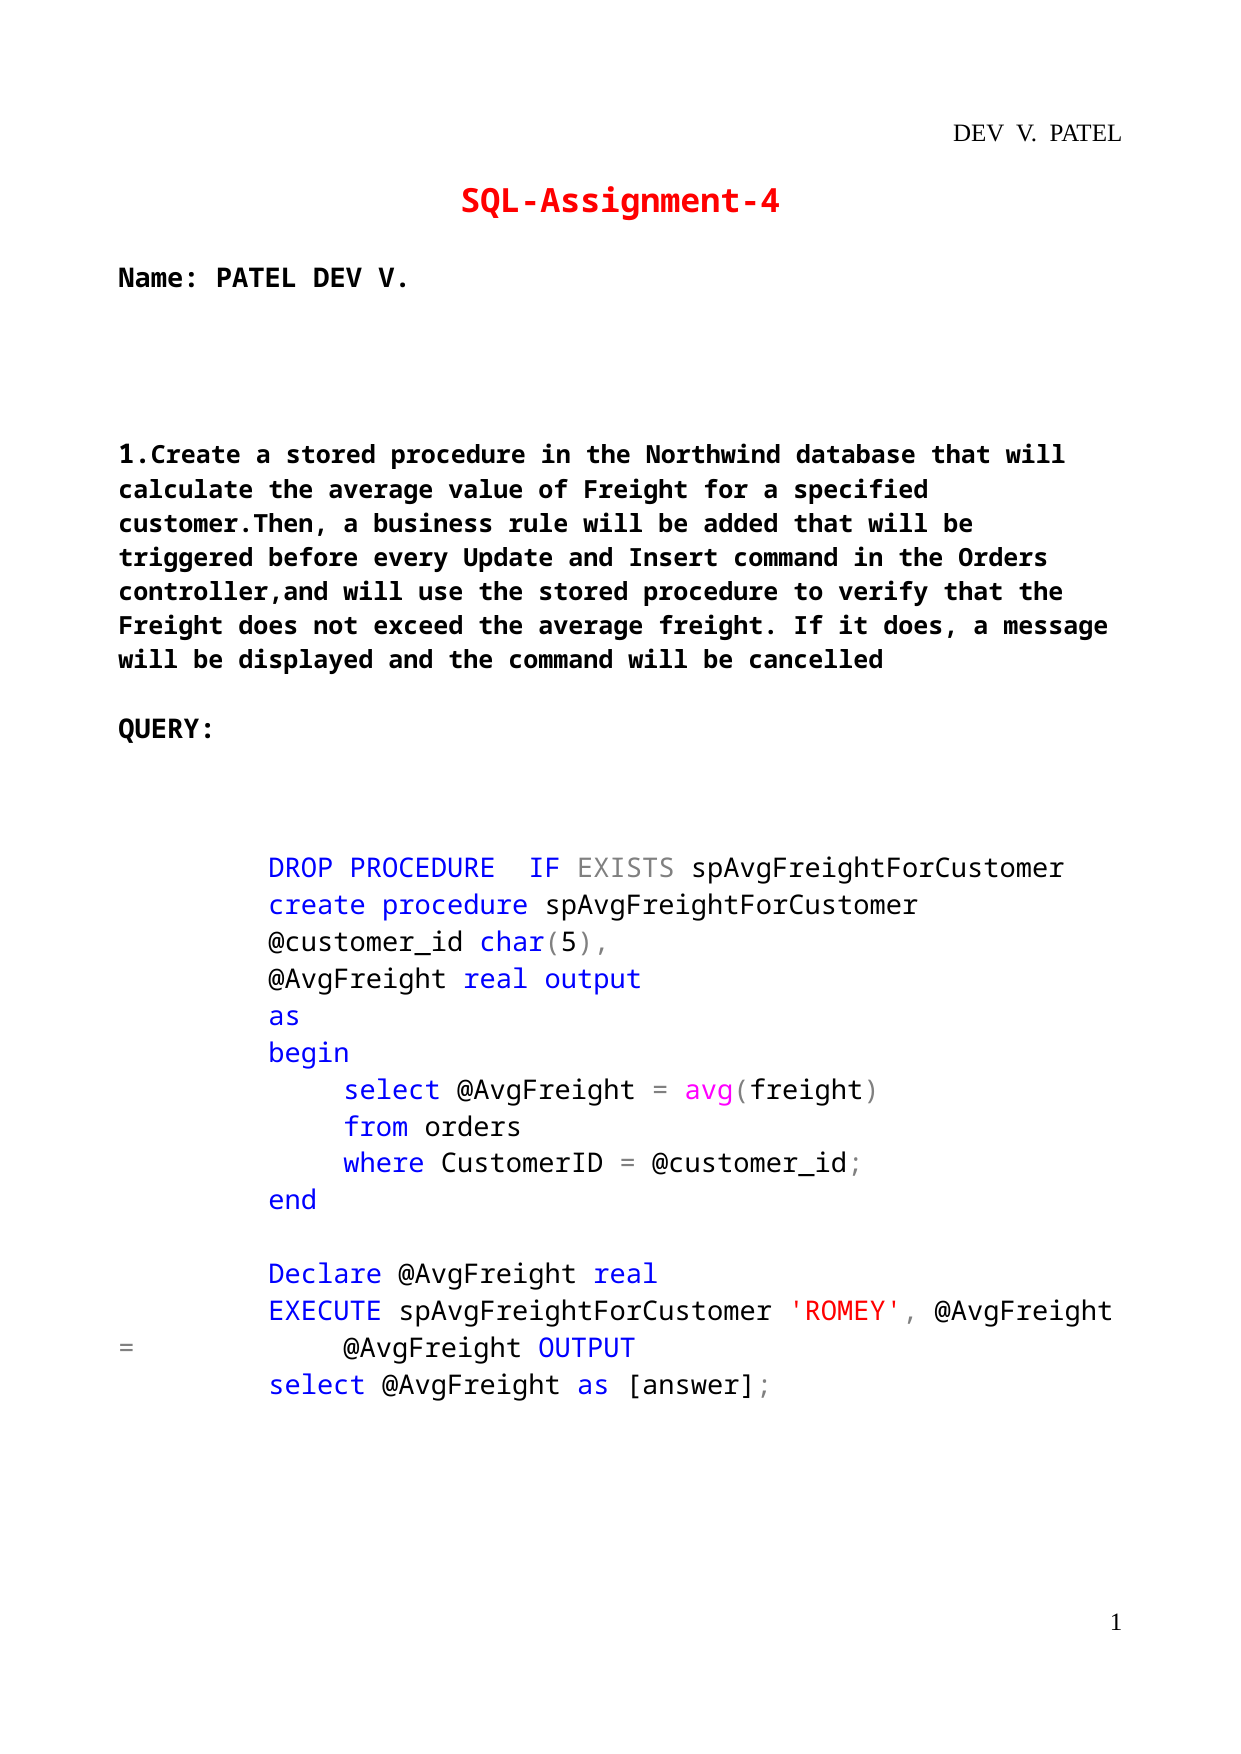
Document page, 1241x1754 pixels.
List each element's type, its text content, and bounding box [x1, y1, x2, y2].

text EXECUTE spAvgFreightForCustomer 'ROMEY', @AvgFreight = @AvgFreight OUTPUT [118, 1291, 1122, 1365]
text Declare @AvgFreight real [118, 1254, 1122, 1291]
text 1.Create a stored procedure in the Northwind database that will calculate the average value of Freight for a specified customer.Then, a business rule will be added that will be triggered before every Update and Insert command in the Orders controller,and will use the stored procedure to verify that the Freight does not exceed the average freight. If it does, a message will be displayed and the command will be cancelled [118, 434, 1122, 676]
text Name: PATEL DEV V. [118, 259, 1122, 296]
text select @AvgFreight = avg(freight) [118, 1070, 1122, 1107]
text QUERY: [118, 710, 1122, 747]
text end [118, 1181, 1122, 1218]
text from orders [118, 1107, 1122, 1144]
text DROP PROCEDURE IF EXISTS spAvgFreightForCustomer [118, 849, 1122, 886]
text @customer_id char(5), [118, 923, 1122, 959]
text create procedure spAvgFreightForCustomer [118, 886, 1122, 923]
text where CustomerID = @customer_id; [118, 1144, 1122, 1181]
text @AvgFreight real output [118, 959, 1122, 996]
text SQL-Assignment-4 [118, 176, 1122, 222]
text begin [118, 1033, 1122, 1070]
text select @AvgFreight as [answer]; [118, 1365, 1122, 1402]
text as [118, 996, 1122, 1033]
